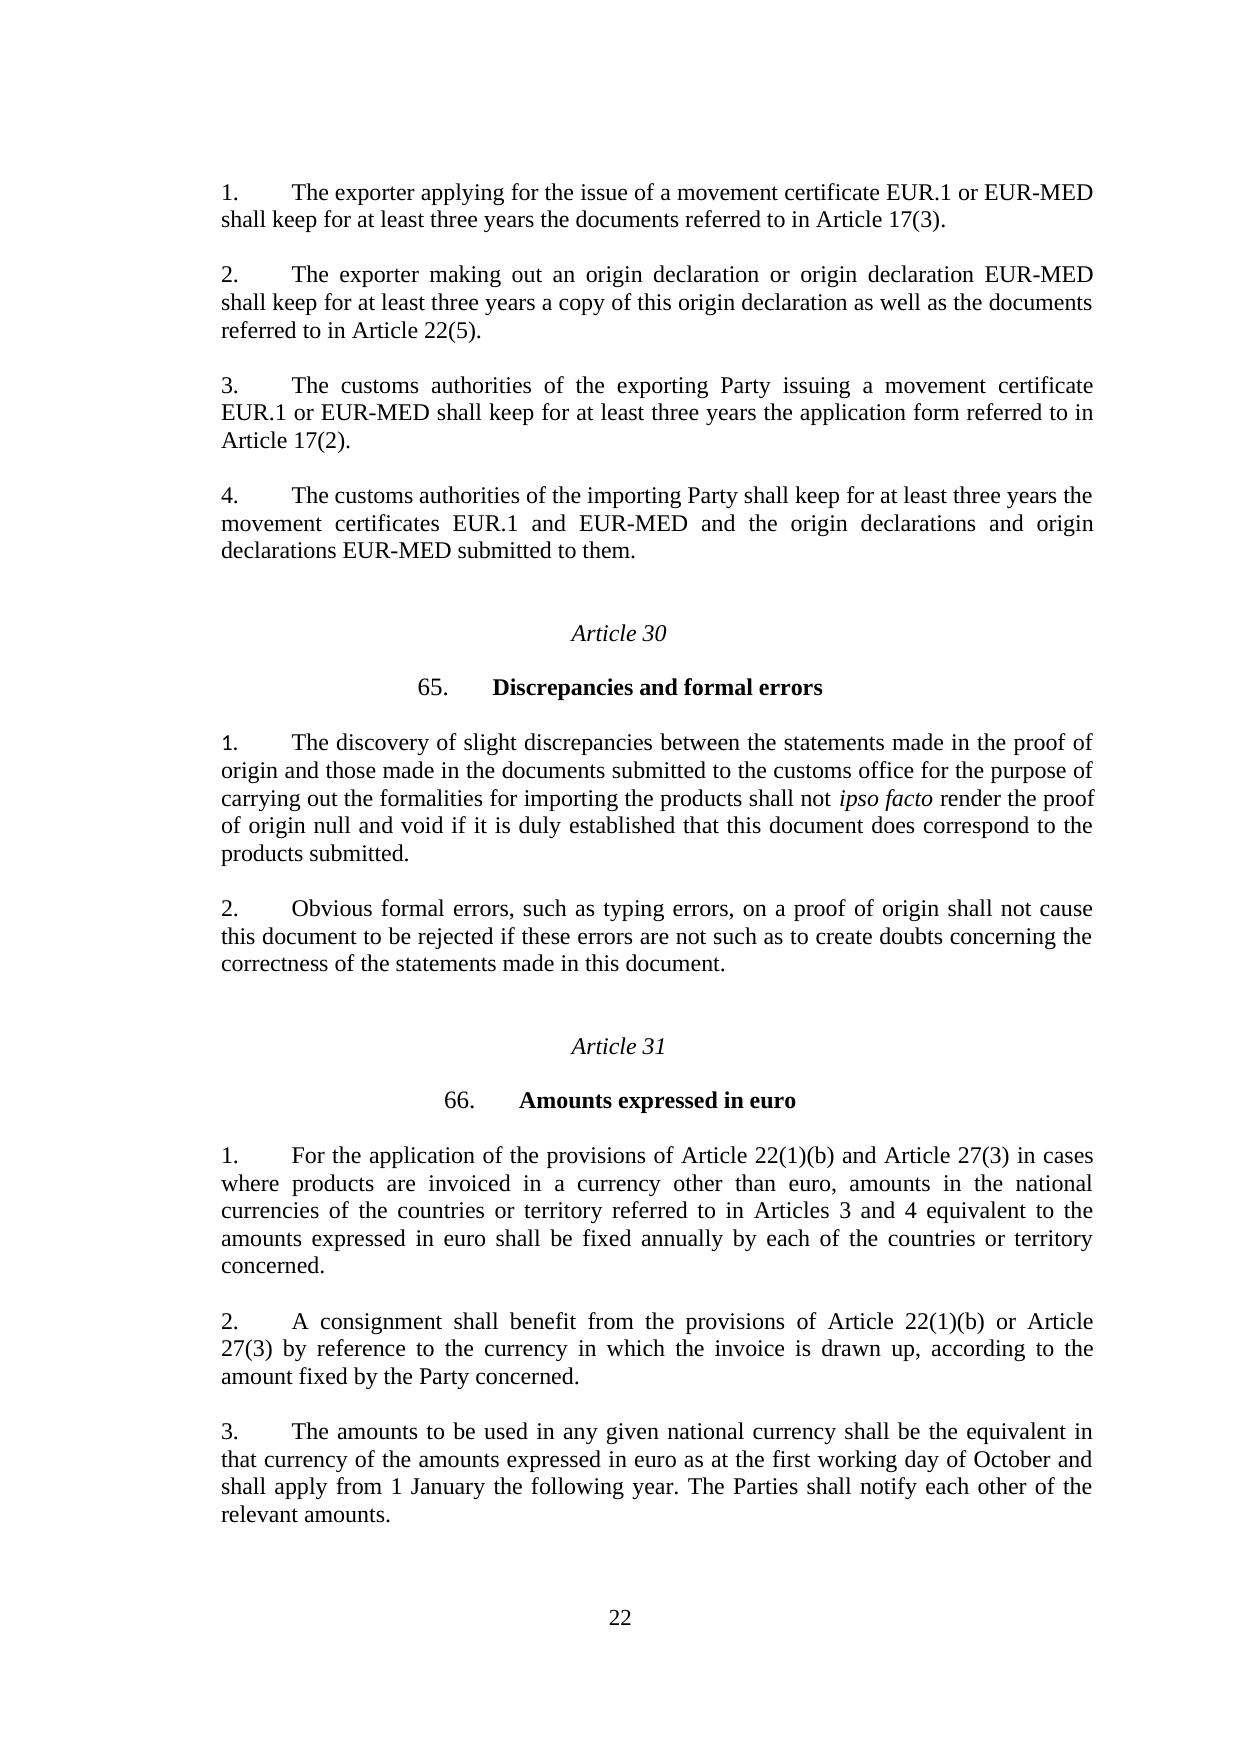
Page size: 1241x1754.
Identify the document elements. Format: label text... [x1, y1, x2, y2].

list For the application of the provisions of Article 22(1)(b) and Article 27(3) in cases where products are invoiced in a currency other than euro, amounts in the national currencies of the countries or territory referred to in Articles 3 and 4 equivalent to the amounts expressed in euro shall be fixed annually by each of the countries or territory concerned. [221, 1141, 1095, 1279]
text Article 31 [150, 1032, 1090, 1060]
subtitle Discrepancies and formal errors [150, 672, 1090, 701]
list The customs authorities of the exporting Party issuing a movement certificate EUR.1 or EUR-MED shall keep for at least three years the application form referred to in Article 17(2). [221, 371, 1095, 454]
subtitle Amounts expressed in euro [150, 1085, 1090, 1113]
text Article 30 [150, 619, 1090, 647]
list The exporter making out an origin declaration or origin declaration EUR-MED shall keep for at least three years a copy of this origin declaration as well as the documents referred to in Article 22(5). [221, 260, 1095, 343]
list The discovery of slight discrepancies between the statements made in the proof of origin and those made in the documents submitted to the customs office for the purpose of carrying out the formalities for importing the products shall not ipso facto render the proof of origin null and void if it is duly established that this document does correspond to the products submitted. [221, 728, 1095, 867]
list The exporter applying for the issue of a movement certificate EUR.1 or EUR-MED shall keep for at least three years the documents referred to in Article 17(3). [221, 178, 1095, 233]
list The amounts to be used in any given national currency shall be the equivalent in that currency of the amounts expressed in euro as at the first working day of October and shall apply from 1 January the following year. The Parties shall notify each other of the relevant amounts. [221, 1417, 1095, 1528]
list The customs authorities of the importing Party shall keep for at least three years the movement certificates EUR.1 and EUR-MED and the origin declarations and origin declarations EUR-MED submitted to them. [221, 481, 1095, 564]
list A consignment shall benefit from the provisions of Article 22(1)(b) or Article 27(3) by reference to the currency in which the invoice is drawn up, according to the amount fixed by the Party concerned. [221, 1307, 1095, 1389]
list Obvious formal errors, such as typing errors, on a proof of origin shall not cause this document to be rejected if these errors are not such as to create doubts concerning the correctness of the statements made in this document. [221, 894, 1095, 977]
